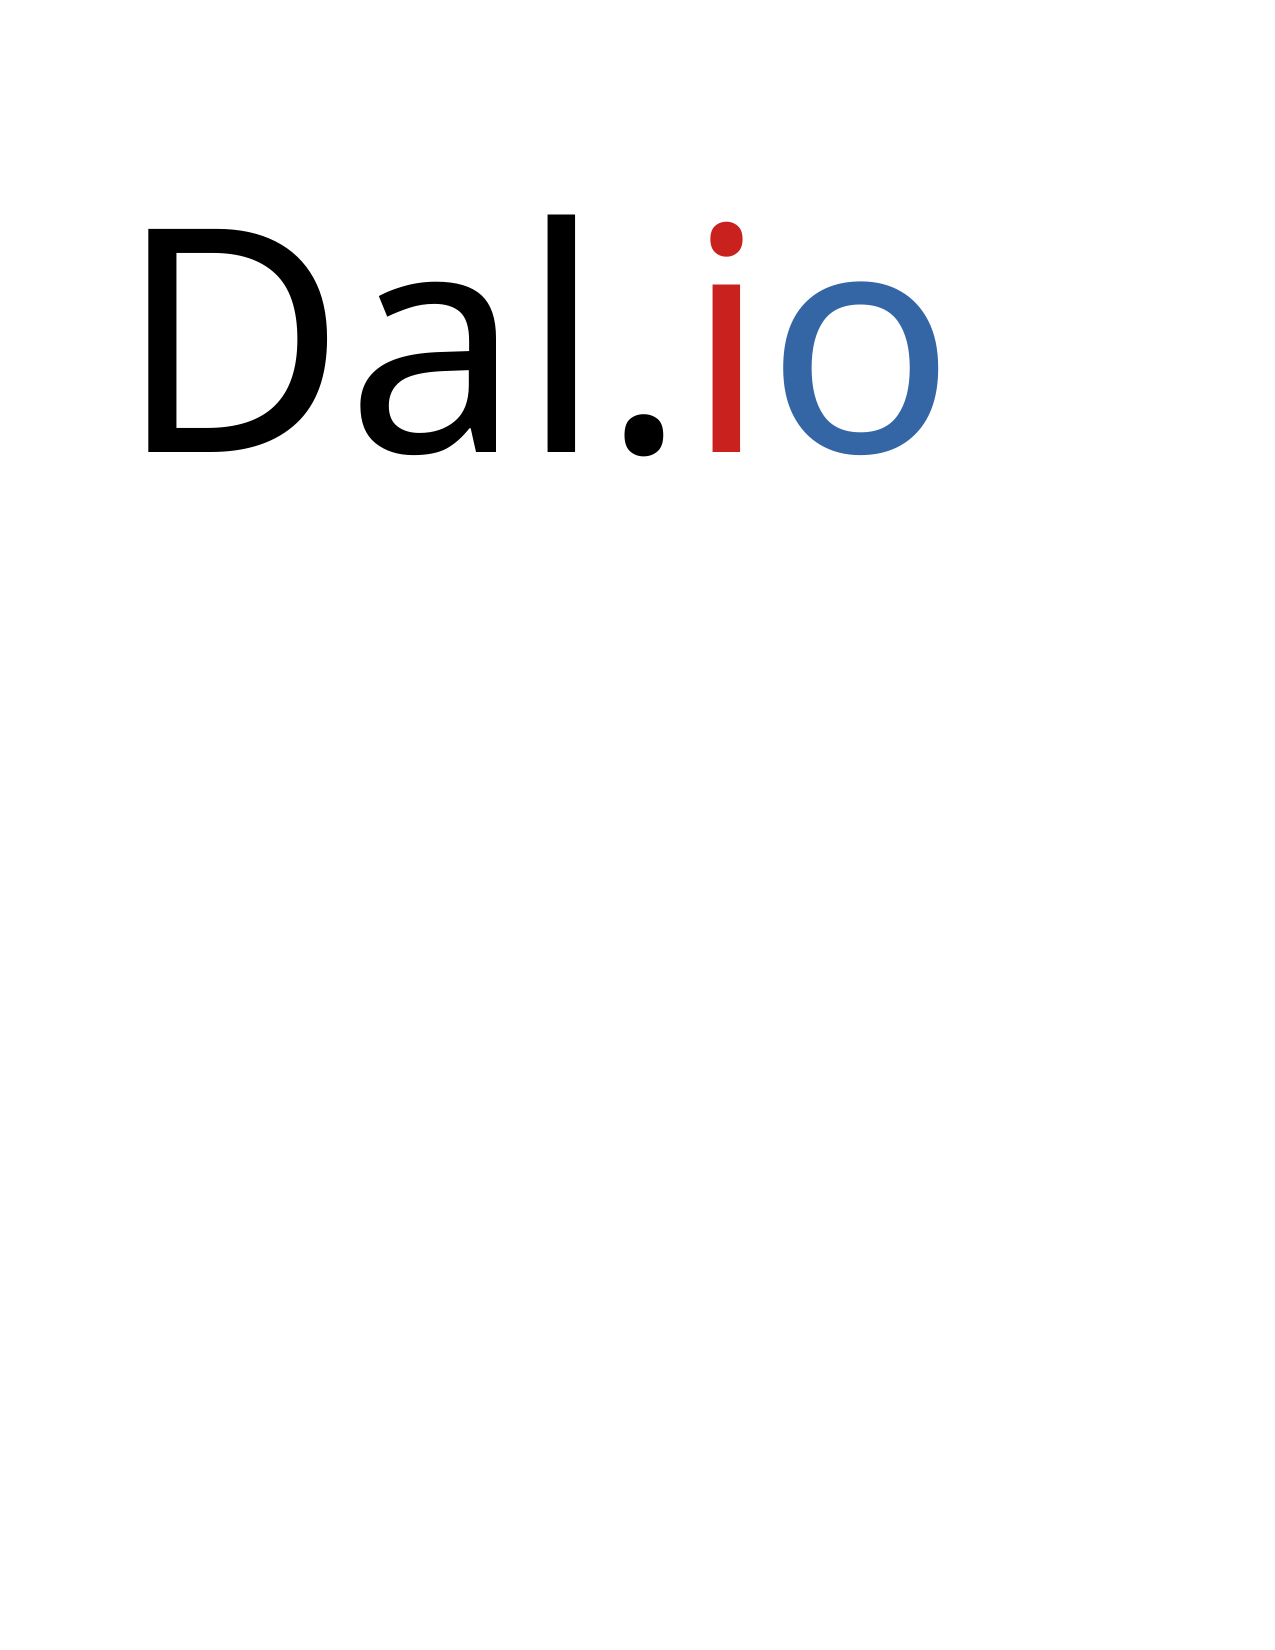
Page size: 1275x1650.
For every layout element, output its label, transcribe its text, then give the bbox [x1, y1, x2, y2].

text Dal.io [118, 118, 1157, 544]
